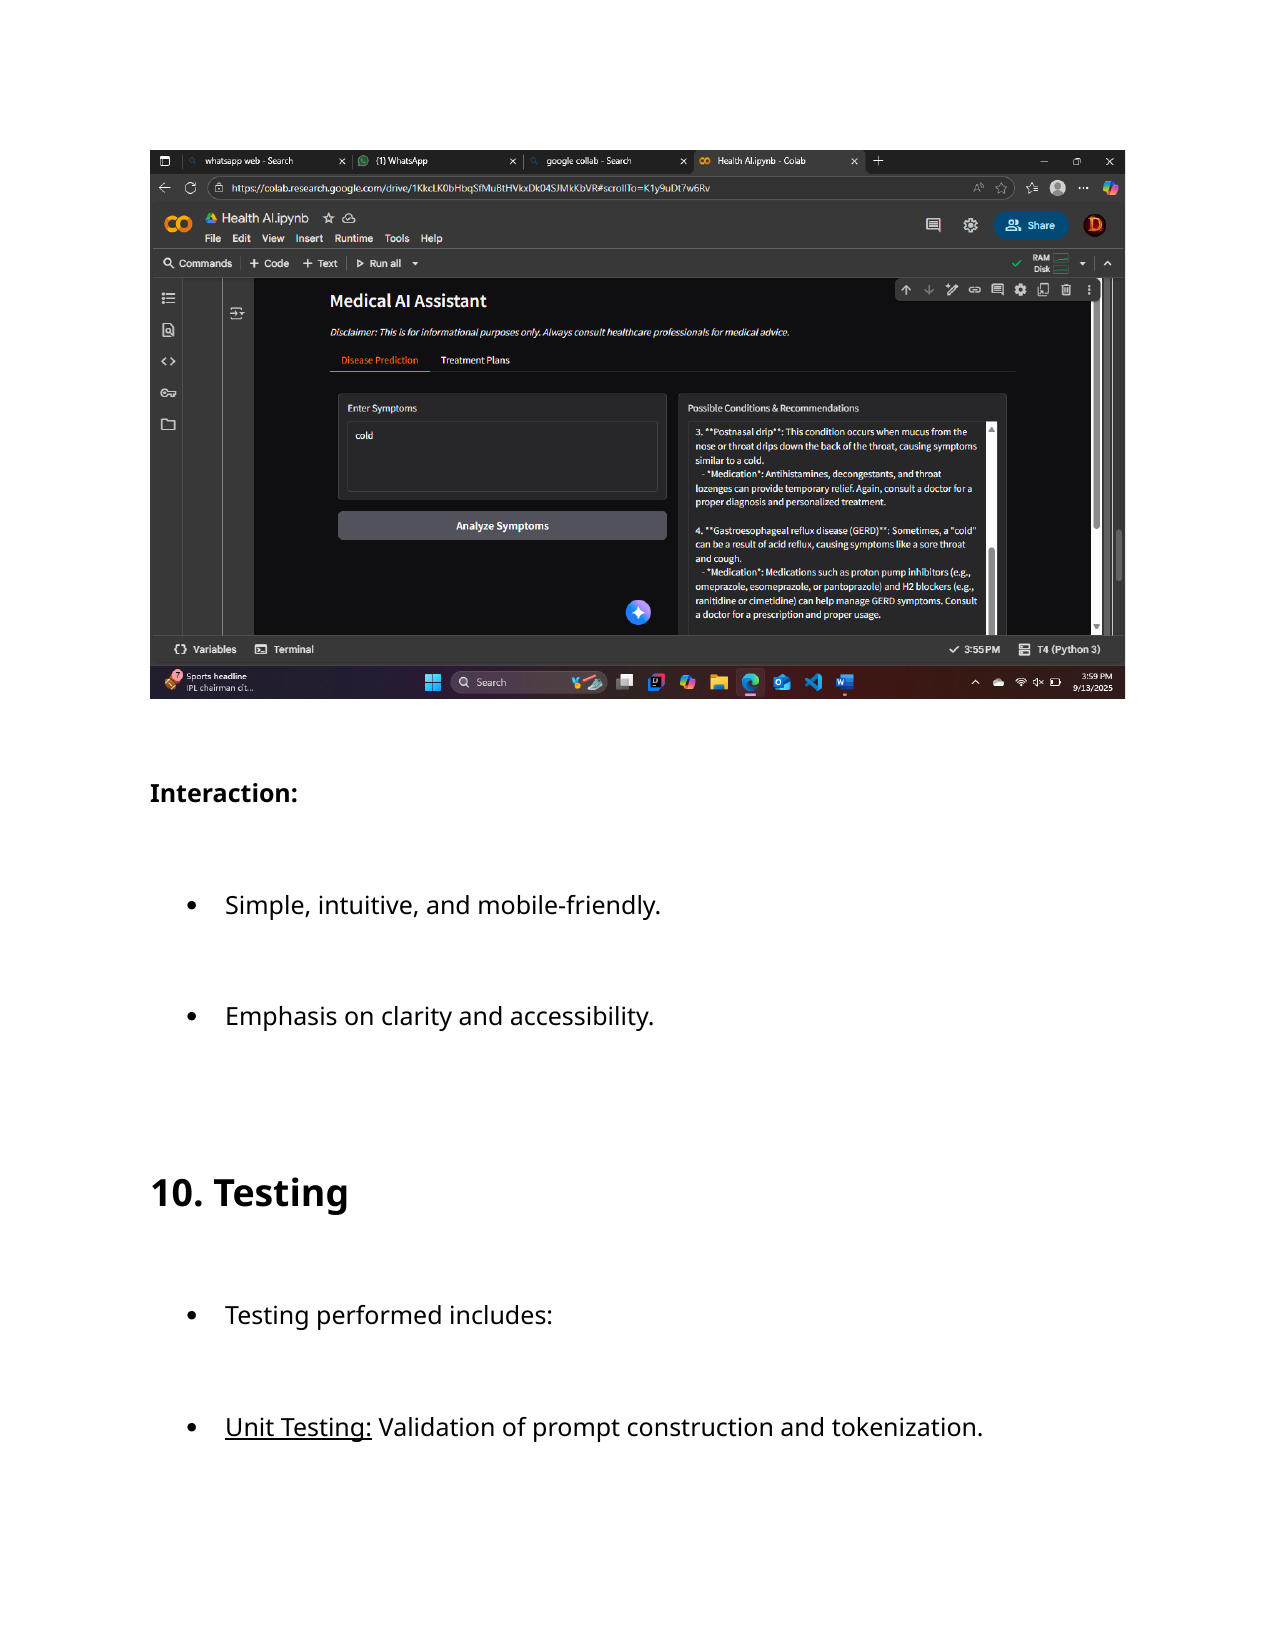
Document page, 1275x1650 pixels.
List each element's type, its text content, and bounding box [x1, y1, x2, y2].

text 10. Testing [150, 1167, 1125, 1218]
list Testing performed includes: [187, 1298, 1125, 1332]
list Emphasis on clarity and accessibility. [187, 999, 1125, 1033]
text Interaction: [150, 776, 1125, 810]
list Simple, intuitive, and mobile-friendly. [187, 887, 1125, 921]
list Unit Testing: Validation of prompt construction and tokenization. [187, 1409, 1125, 1443]
